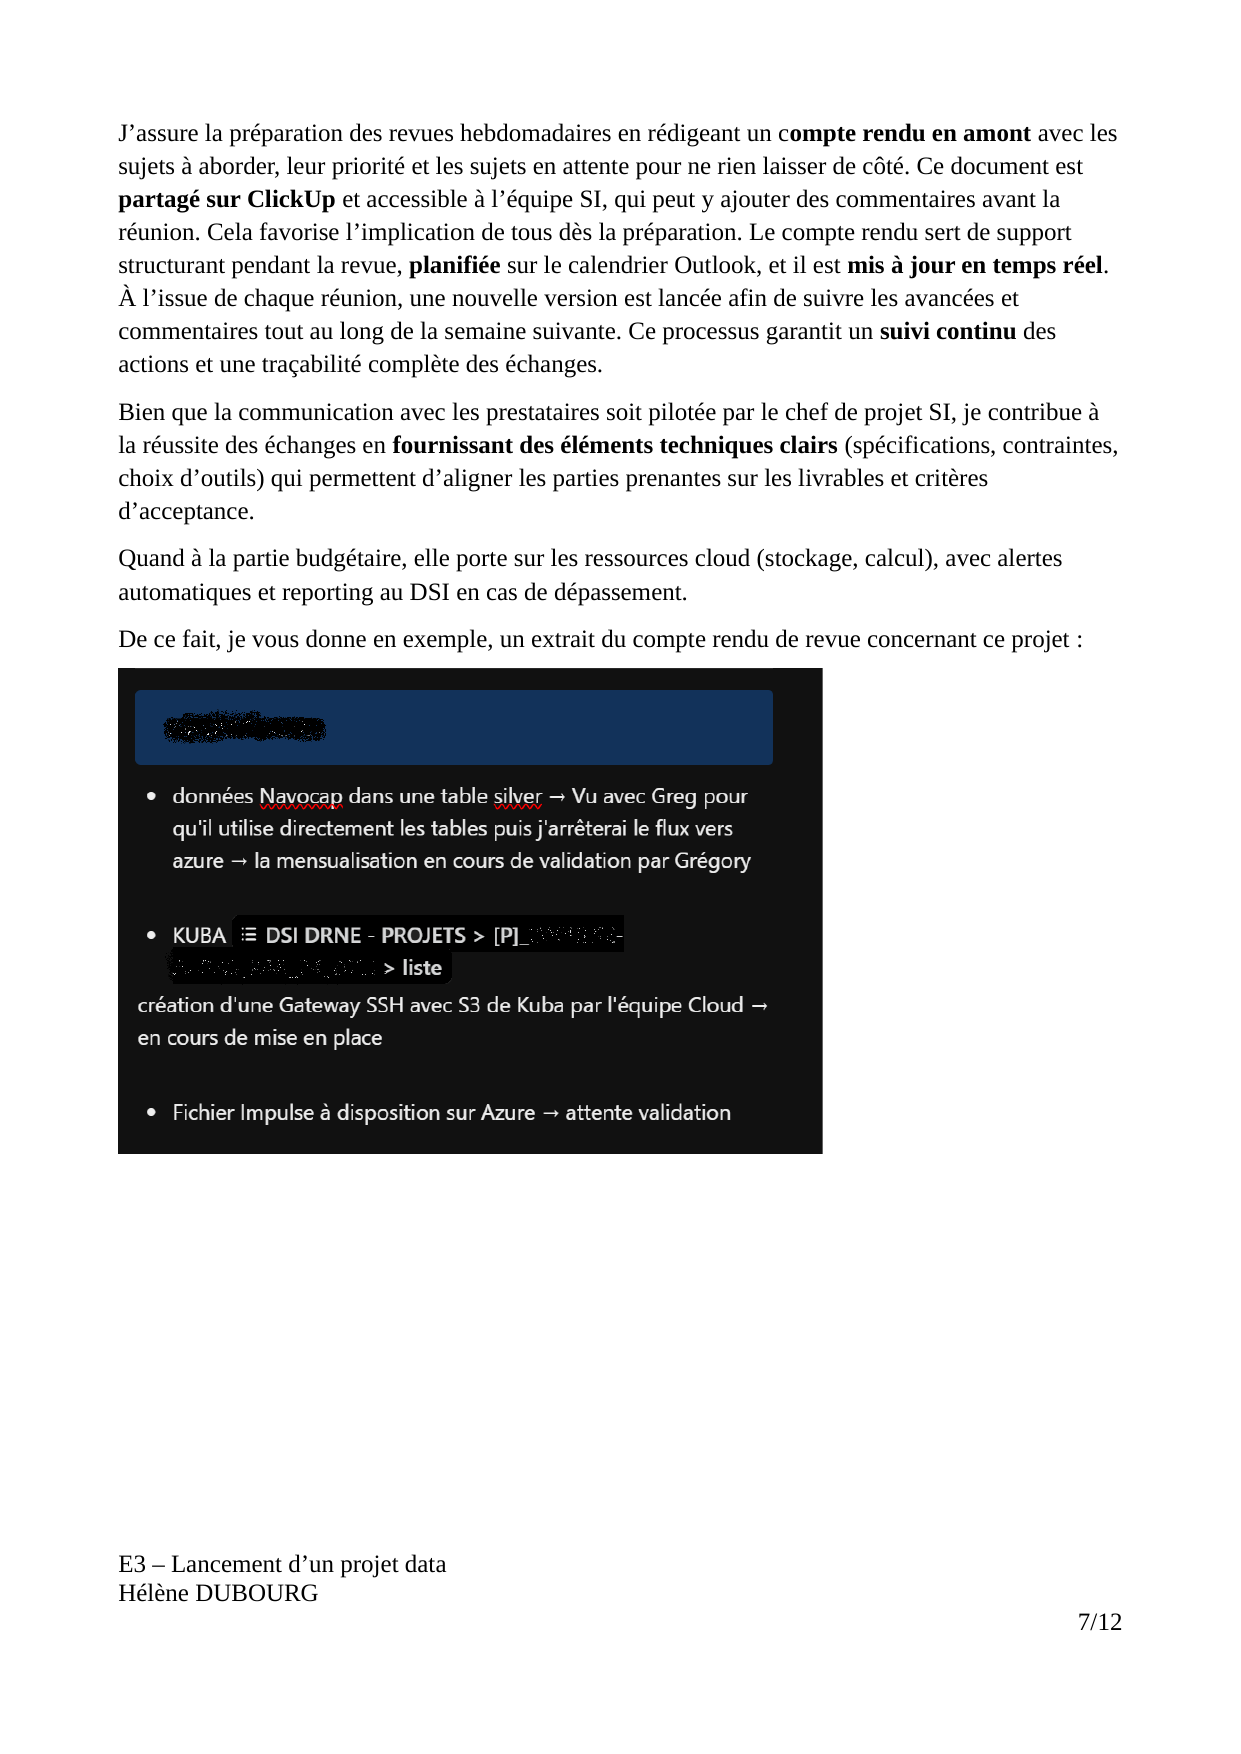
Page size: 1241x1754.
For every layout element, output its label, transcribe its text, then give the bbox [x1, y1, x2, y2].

text Bien que la communication avec les prestataires soit pilotée par le chef de projet SI, je contribue à la réussite des échanges en fournissant des éléments techniques clairs (spécifications, contraintes, choix d’outils) qui permettent d’aligner les parties prenantes sur les livrables et critères d’acceptance. [118, 397, 1122, 525]
text Quand à la partie budgétaire, elle porte sur les ressources cloud (stockage, calcul), avec alertes automatiques et reporting au DSI en cas de dépassement. [118, 543, 1122, 605]
text J’assure la préparation des revues hebdomadaires en rédigeant un compte rendu en amont avec les sujets à aborder, leur priorité et les sujets en attente pour ne rien laisser de côté. Ce document est partagé sur ClickUp et accessible à l’équipe SI, qui peut y ajouter des commentaires avant la réunion. Cela favorise l’implication de tous dès la préparation. Le compte rendu sert de support structurant pendant la revue, planifiée sur le calendrier Outlook, et il est mis à jour en temps réel. À l’issue de chaque réunion, une nouvelle version est lancée afin de suivre les avancées et commentaires tout au long de la semaine suivante. Ce processus garantit un suivi continu des actions et une traçabilité complète des échanges. [118, 118, 1122, 378]
picture [118, 668, 823, 1154]
text De ce fait, je vous donne en exemple, un extrait du compte rendu de revue concernant ce projet : [118, 624, 1122, 1183]
